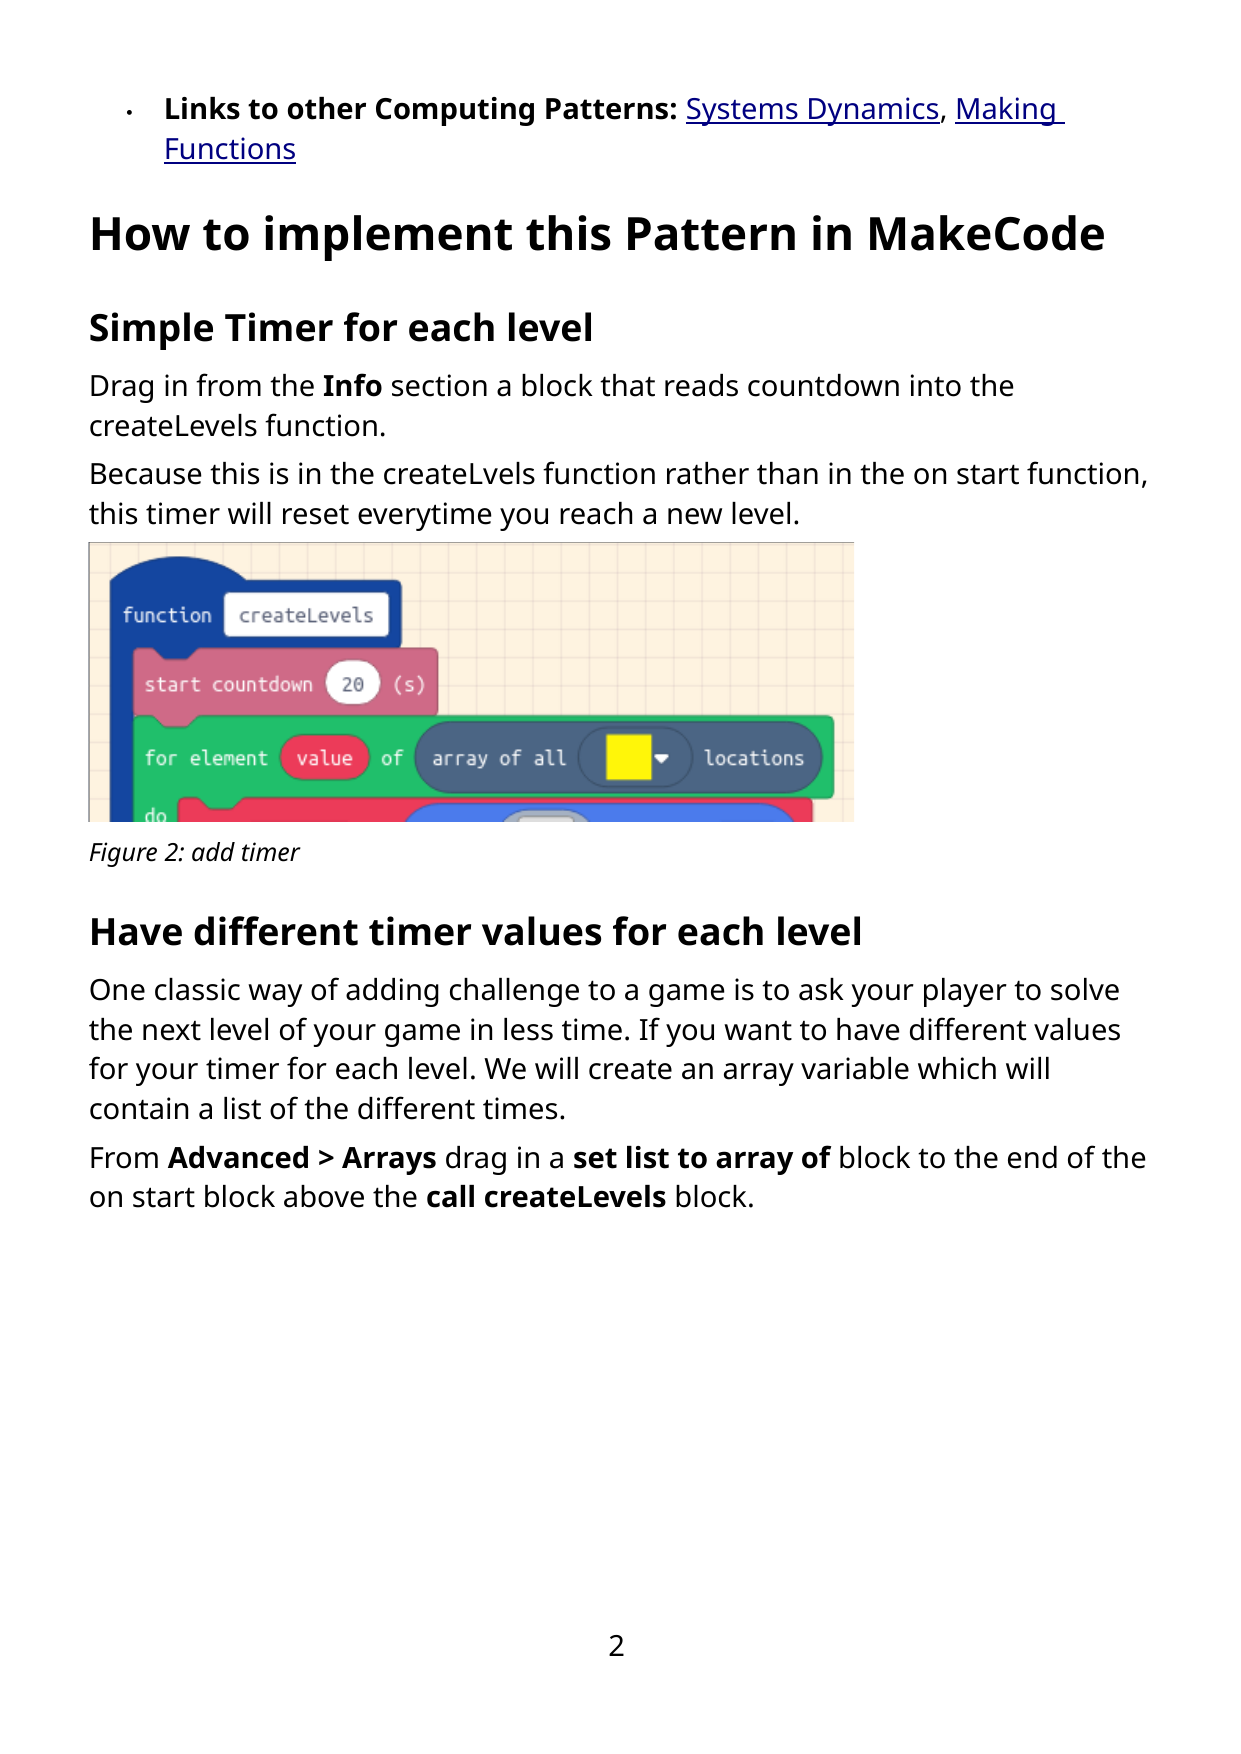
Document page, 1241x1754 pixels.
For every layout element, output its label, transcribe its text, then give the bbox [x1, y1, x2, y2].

list Links to other Computing Patterns: Systems Dynamics, Making Functions [126, 88, 1152, 168]
text One classic way of adding challenge to a game is to ask your player to solve the next level of your game in less time. If you want to have different values for your timer for each level. We will create an array variable which will contain a list of the different times. [88, 969, 1152, 1128]
subtitle Have different timer values for each level [88, 906, 1152, 957]
text Figure 2: add timer [88, 834, 1152, 868]
text Because this is in the createLvels function rather than in the on start function, this timer will reset everytime you reach a new level. [88, 454, 1152, 533]
text From Advanced > Arrays drag in a set list to array of block to the end of the on start block above the call createLevels block. [88, 1137, 1152, 1216]
subtitle Simple Timer for each level [88, 302, 1152, 353]
picture [88, 542, 855, 822]
subtitle How to implement this Pattern in MakeCode [88, 202, 1152, 264]
text Drag in from the Info section a block that reads countdown into the createLevels function. [88, 365, 1152, 445]
